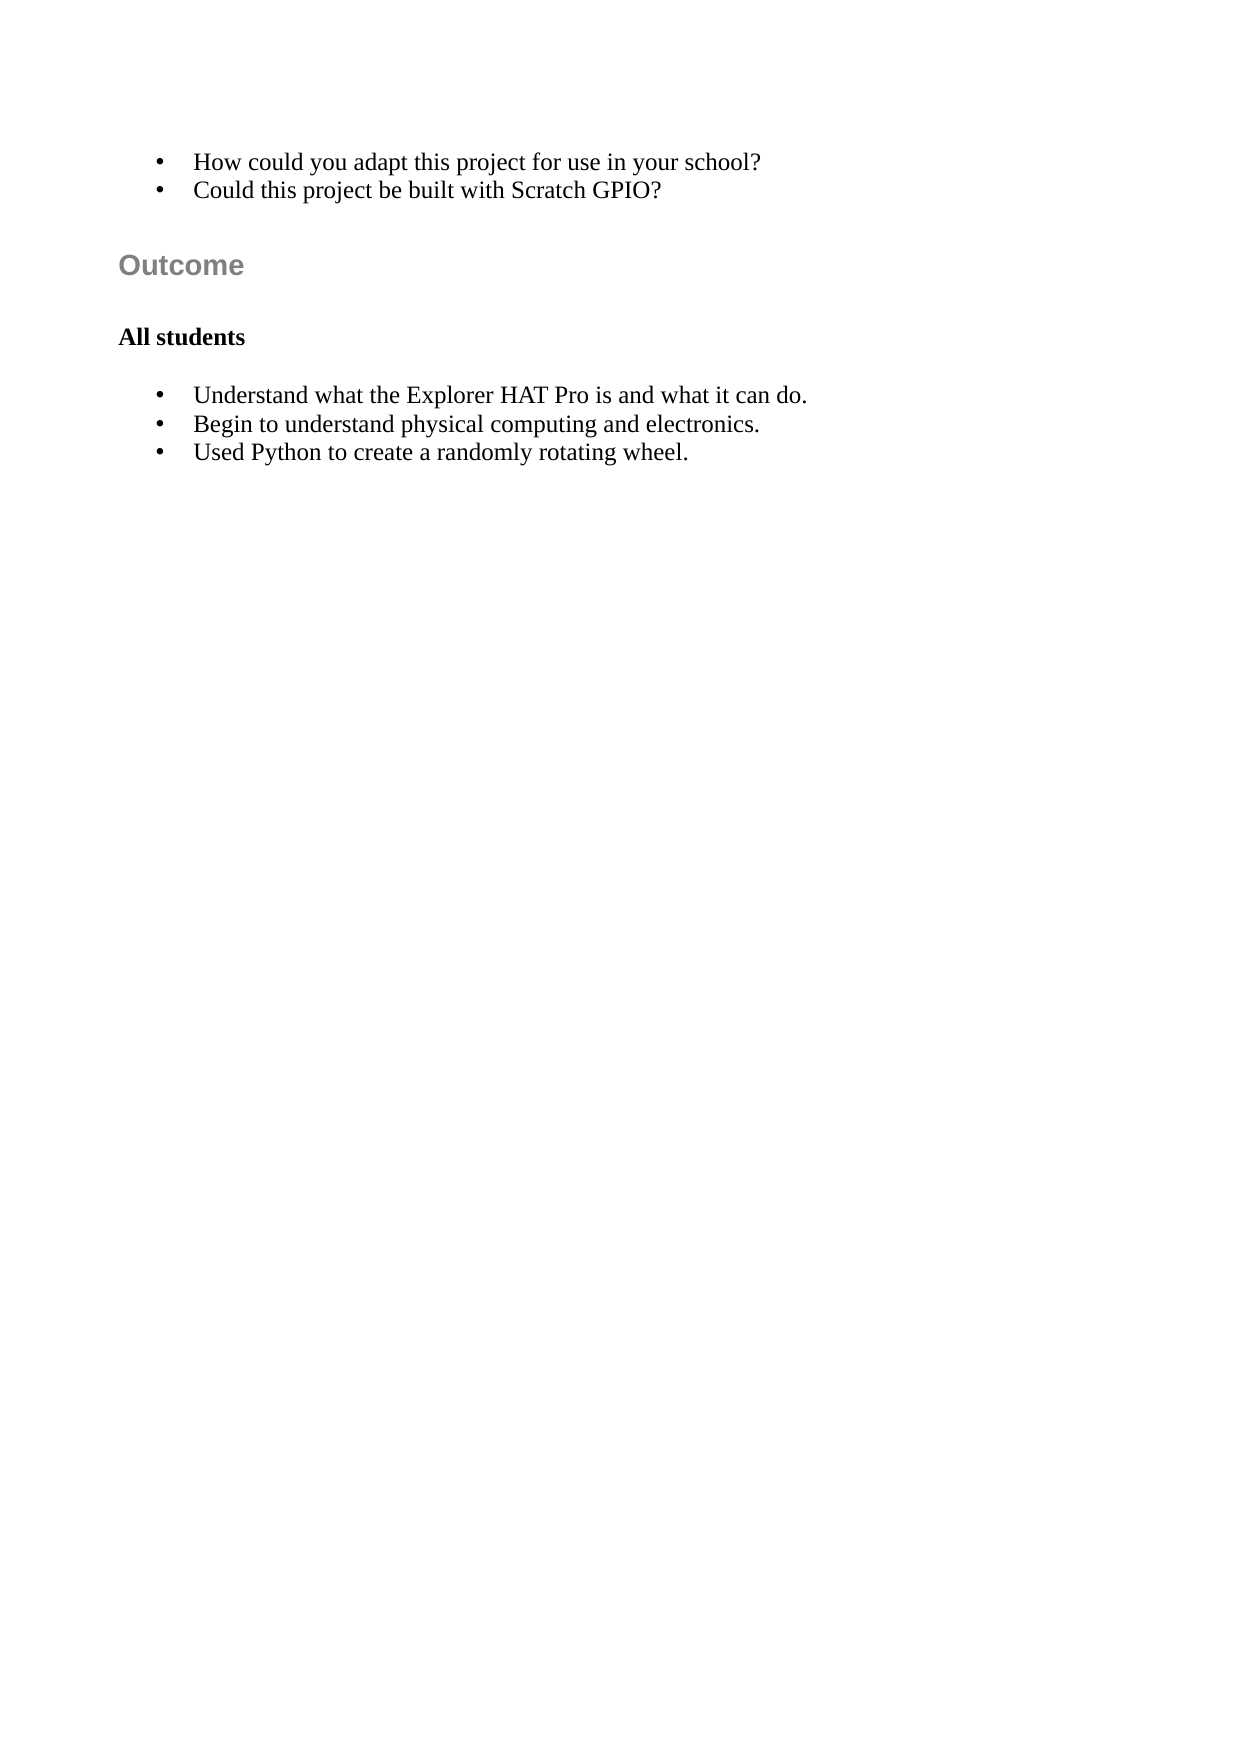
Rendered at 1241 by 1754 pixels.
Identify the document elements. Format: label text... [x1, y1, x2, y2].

subtitle Outcome [118, 248, 1122, 281]
list Begin to understand physical computing and electronics. [156, 409, 1122, 437]
list How could you adapt this project for use in your school? [156, 147, 1122, 176]
list Used Python to create a randomly rotating wheel. [156, 437, 1122, 466]
list Understand what the Explorer HAT Pro is and what it can do. [156, 380, 1122, 409]
text All students [118, 322, 1122, 351]
list Could this project be built with Scratch GPIO? [156, 176, 1122, 204]
